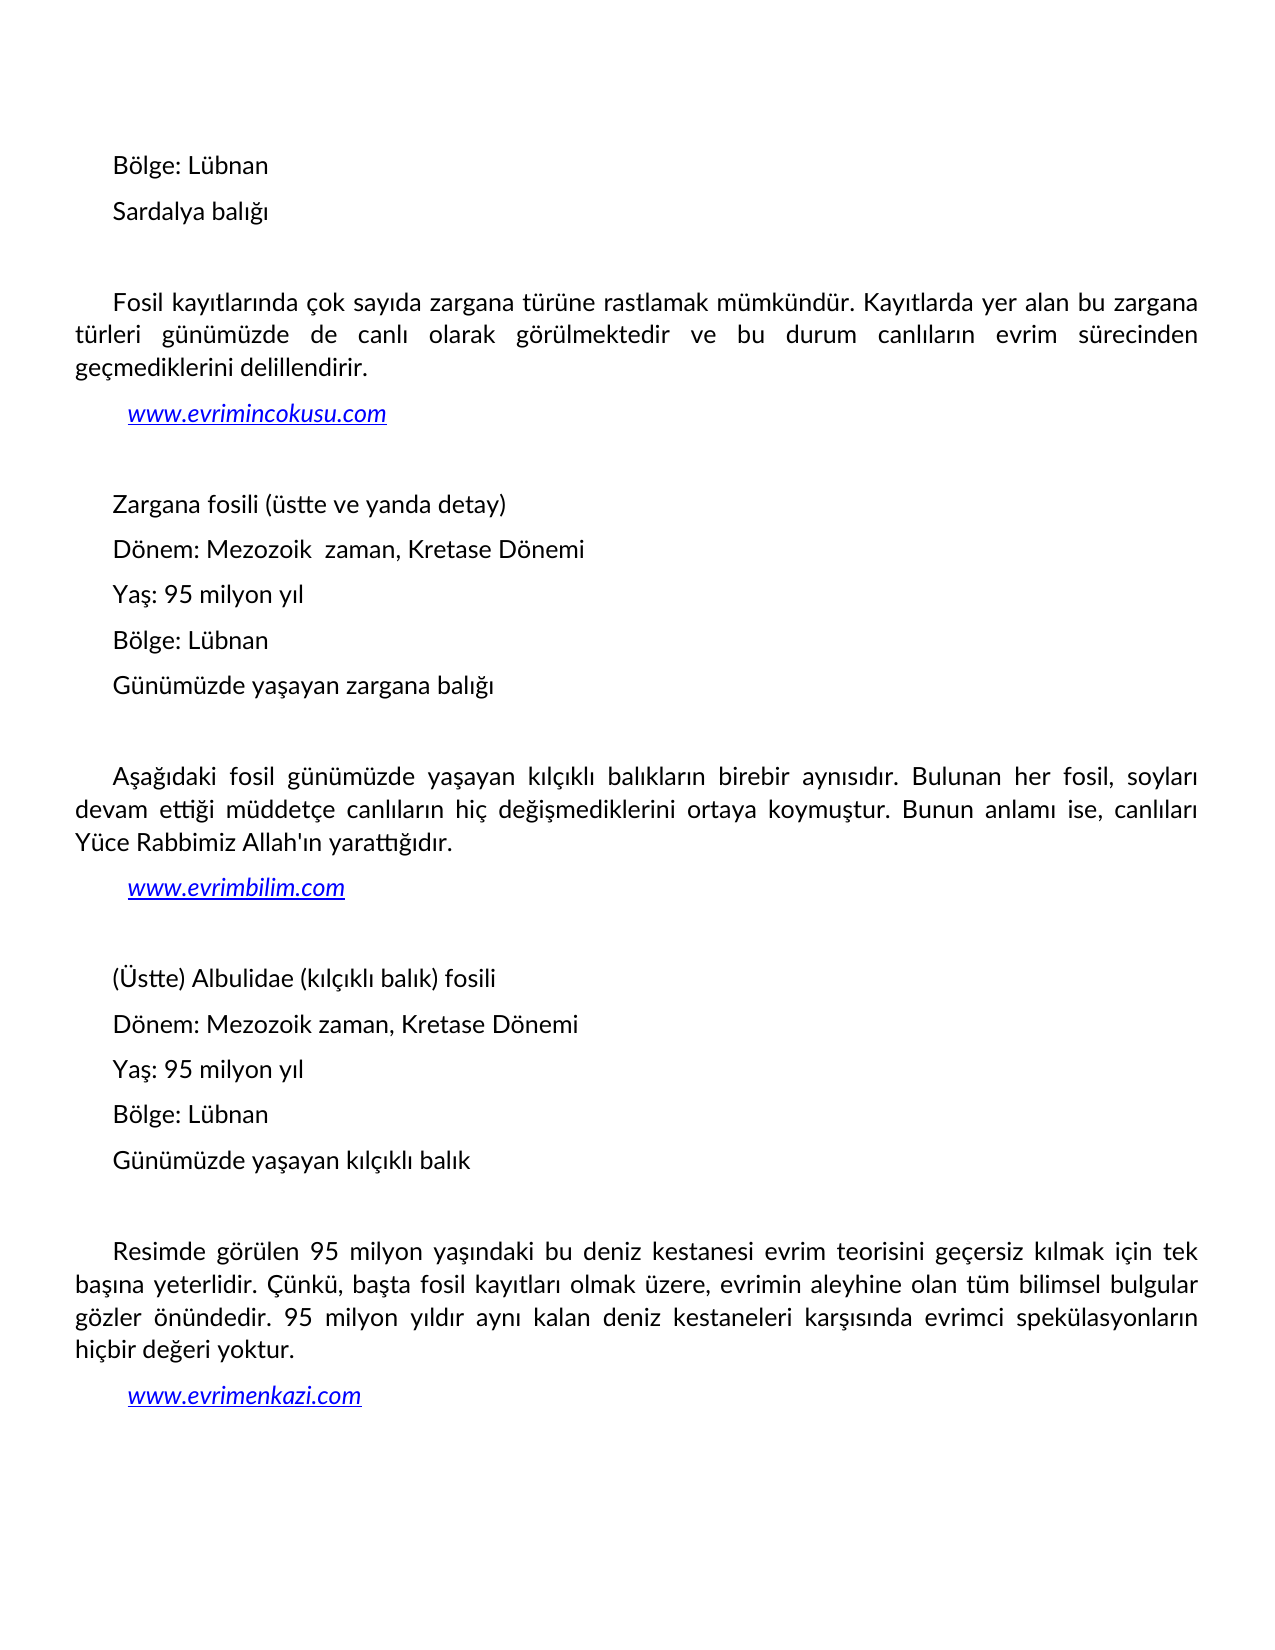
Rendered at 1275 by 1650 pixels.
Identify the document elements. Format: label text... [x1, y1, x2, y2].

text Günümüzde yaşayan zargana balığı [75, 670, 1200, 700]
text Dönem: Mezozoik zaman, Kretase Dönemi [75, 1008, 1200, 1038]
text Fosil kayıtlarında çok sayıda zargana türüne rastlamak mümkündür. Kayıtlarda yer alan bu zargana türleri günümüzde de canlı olarak görülmektedir ve bu durum canlıların evrim sürecinden geçmediklerini delillendirir. [75, 286, 1200, 382]
text Bölge: Lübnan [75, 624, 1200, 654]
text Aşağıdaki fosil günümüzde yaşayan kılçıklı balıkların birebir aynısıdır. Bulunan her fosil, soyları devam ettiği müddetçe canlıların hiç değişmediklerini ortaya koymuştur. Bunun anlamı ise, canlıları Yüce Rabbimiz Allah'ın yarattığıdır. [75, 761, 1200, 857]
text Dönem: Mezozoik zaman, Kretase Dönemi [75, 534, 1200, 564]
text (Üstte) Albulidae (kılçıklı balık) fosili [75, 963, 1200, 993]
text Yaş: 95 milyon yıl [75, 579, 1200, 609]
text Sardalya balığı [75, 195, 1200, 225]
text www.evrimenkazi.com [127, 1379, 1177, 1409]
text www.evrimbilim.com [127, 872, 1177, 902]
text Bölge: Lübnan [75, 1099, 1200, 1129]
text www.evrimincokusu.com [127, 397, 1177, 427]
text Resimde görülen 95 milyon yaşındaki bu deniz kestanesi evrim teorisini geçersiz kılmak için tek başına yeterlidir. Çünkü, başta fosil kayıtları olmak üzere, evrimin aleyhine olan tüm bilimsel bulgular gözler önündedir. 95 milyon yıldır aynı kalan deniz kestaneleri karşısında evrimci spekülasyonların hiçbir değeri yoktur. [75, 1235, 1200, 1364]
text Yaş: 95 milyon yıl [75, 1054, 1200, 1084]
text Bölge: Lübnan [75, 150, 1200, 180]
text Günümüzde yaşayan kılçıklı balık [75, 1144, 1200, 1174]
text Zargana fosili (üstte ve yanda detay) [75, 488, 1200, 518]
